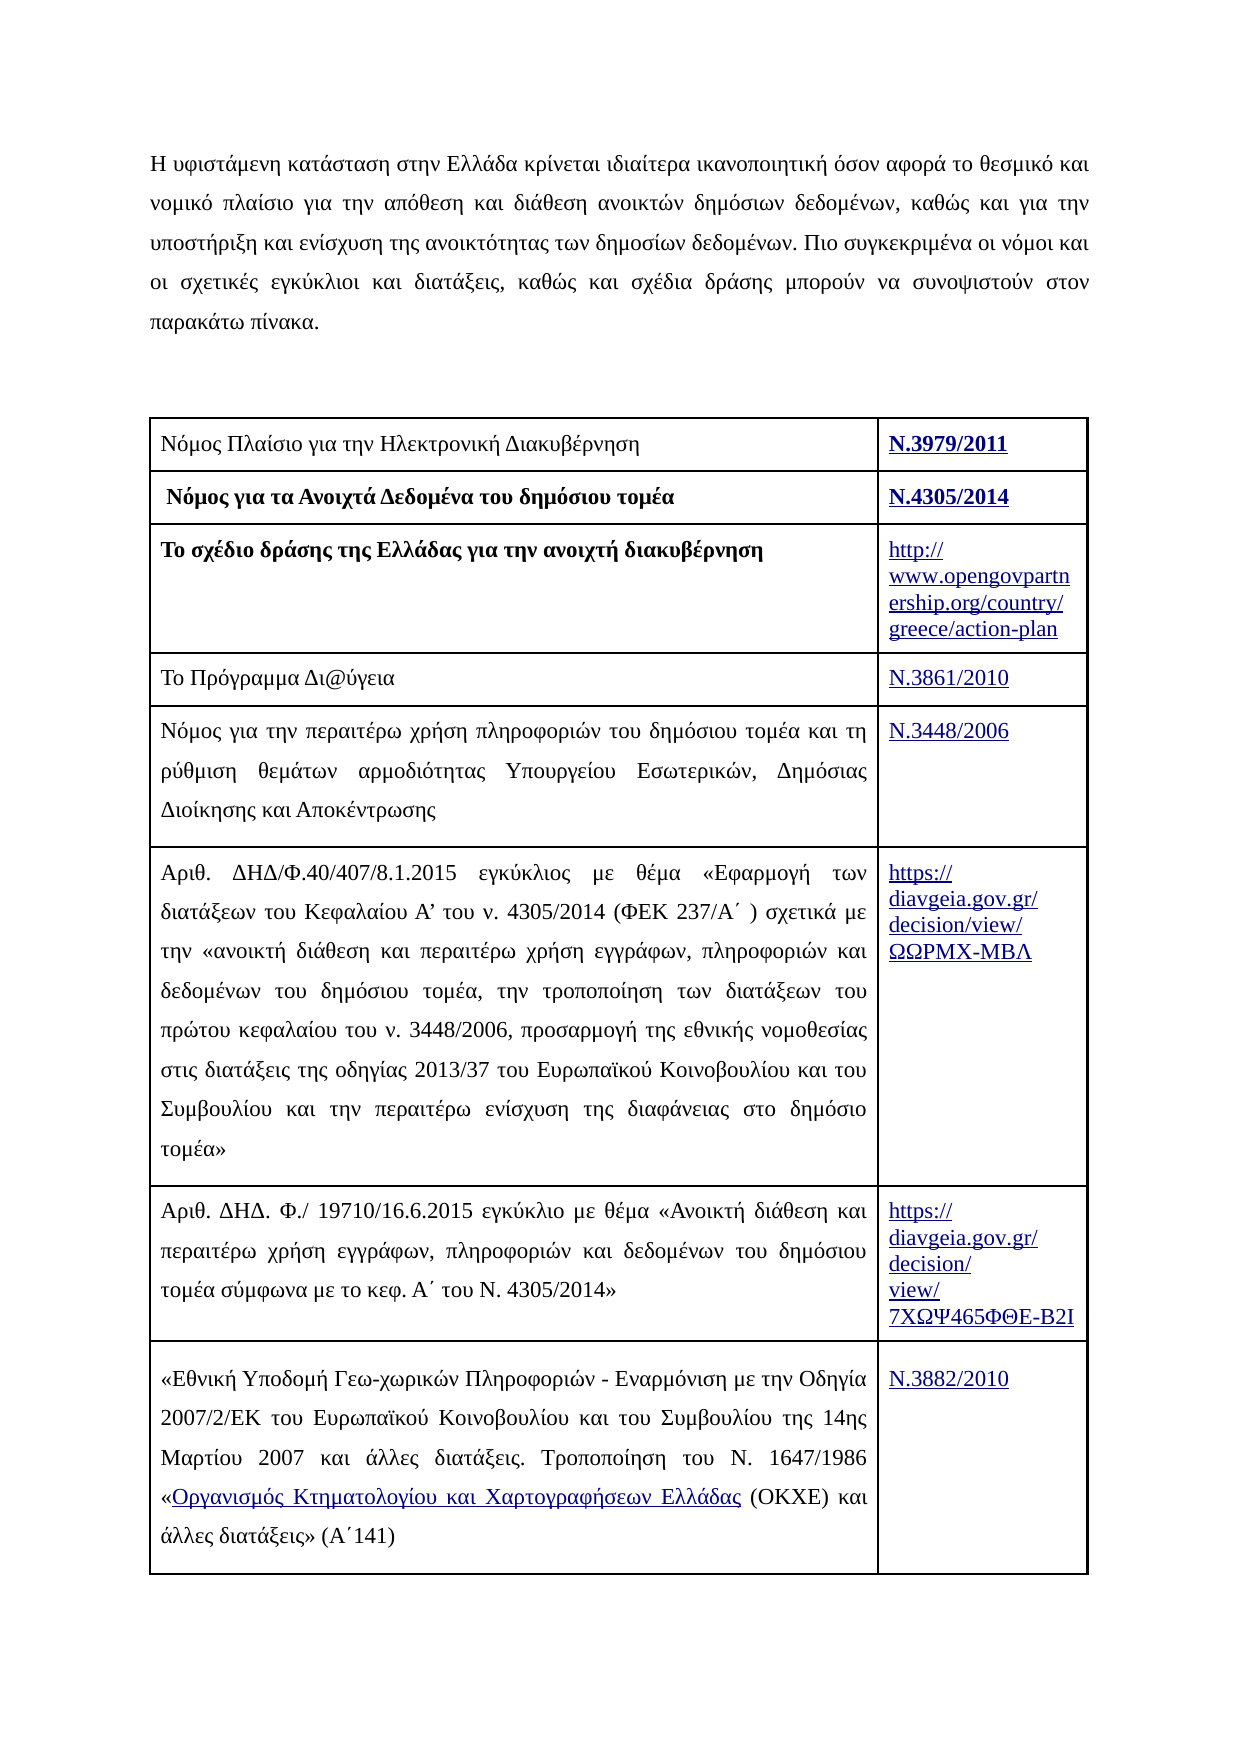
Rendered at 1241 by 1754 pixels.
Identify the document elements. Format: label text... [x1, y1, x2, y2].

table_header Ν.3979/2011 [879, 419, 1086, 470]
table_cell Ν.3882/2010 [879, 1342, 1086, 1572]
table_cell N.3448/2006 [879, 707, 1086, 846]
table_cell «Εθνική Υποδομή Γεω-χωρικών Πληροφοριών - Εναρμόνιση με την Οδηγία 2007/2/ΕΚ του Ευρωπαϊκού Κοινοβουλίου και του Συμβουλίου της 14ης Μαρτίου 2007 και άλλες διατάξεις. Τροποποίηση του Ν. 1647/1986 «Οργανισμός Κτηματολογίου και Χαρτογραφήσεων Ελλάδας (ΟΚΧΕ) και άλλες διατάξεις» (Α΄141) [151, 1342, 877, 1572]
table_cell Αριθ. ΔΗΔ. Φ./ 19710/16.6.2015 εγκύκλιο με θέμα «Ανοικτή διάθεση και περαιτέρω χρήση εγγράφων, πληροφοριών και δεδομένων του δημόσιου τομέα σύμφωνα με το κεφ. Α΄ του Ν. 4305/2014» [151, 1187, 877, 1339]
table_cell Το σχέδιο δράσης της Ελλάδας για την ανοιχτή διακυβέρνηση [151, 525, 877, 652]
table_cell https://diavgeia.gov.gr/decision/view/7ΧΩΨ465ΦΘΕ-Β2Ι [879, 1187, 1086, 1339]
table_cell Ν.3861/2010 [879, 654, 1086, 705]
table_header Νόμος Πλαίσιο για την Ηλεκτρονική Διακυβέρνηση [151, 419, 877, 470]
text Η υφιστάμενη κατάσταση στην Ελλάδα κρίνεται ιδιαίτερα ικανοποιητική όσον αφορά το θεσμικό και νομικό πλαίσιο για την απόθεση και διάθεση ανοικτών δημόσιων δεδομένων, καθώς και για την υποστήριξη και ενίσχυση της ανοικτότητας των δημοσίων δεδομένων. Πιο συγκεκριμένα οι νόμοι και οι σχετικές εγκύκλιοι και διατάξεις, καθώς και σχέδια δράσης μπορούν να συνοψιστούν στον παρακάτω πίνακα. [150, 150, 1091, 334]
table_cell Νόμος για την περαιτέρω χρήση πληροφοριών του δημόσιου τομέα και τη ρύθμιση θεμάτων αρμοδιότητας Υπουργείου Εσωτερικών, Δημόσιας Διοίκησης και Αποκέντρωσης [151, 707, 877, 846]
table_cell Ν.4305/2014 [879, 472, 1086, 523]
table_cell http://www.opengovpartnership.org/country/greece/action-plan [879, 525, 1086, 652]
table_cell Το Πρόγραμμα Δι@ύγεια [151, 654, 877, 705]
table_cell Αριθ. ΔΗΔ/Φ.40/407/8.1.2015 εγκύκλιος με θέμα «Εφαρμογή των διατάξεων του Κεφαλαίου Α’ του ν. 4305/2014 (ΦΕΚ 237/Α΄ ) σχετικά με την «ανοικτή διάθεση και περαιτέρω χρήση εγγράφων, πληροφοριών και δεδομένων του δημόσιου τομέα, την τροποποίηση των διατάξεων του πρώτου κεφαλαίου του ν. 3448/2006, προσαρμογή της εθνικής νομοθεσίας στις διατάξεις της οδηγίας 2013/37 του Ευρωπαϊκού Κοινοβουλίου και του Συμβουλίου και την περαιτέρω ενίσχυση της διαφάνειας στο δημόσιο τομέα» [151, 848, 877, 1185]
table_cell https://diavgeia.gov.gr/decision/view/ΩΩΡΜΧ-ΜΒΛ [879, 848, 1086, 1185]
table_cell Νόμος για τα Ανοιχτά Δεδομένα του δημόσιου τομέα [151, 472, 877, 523]
